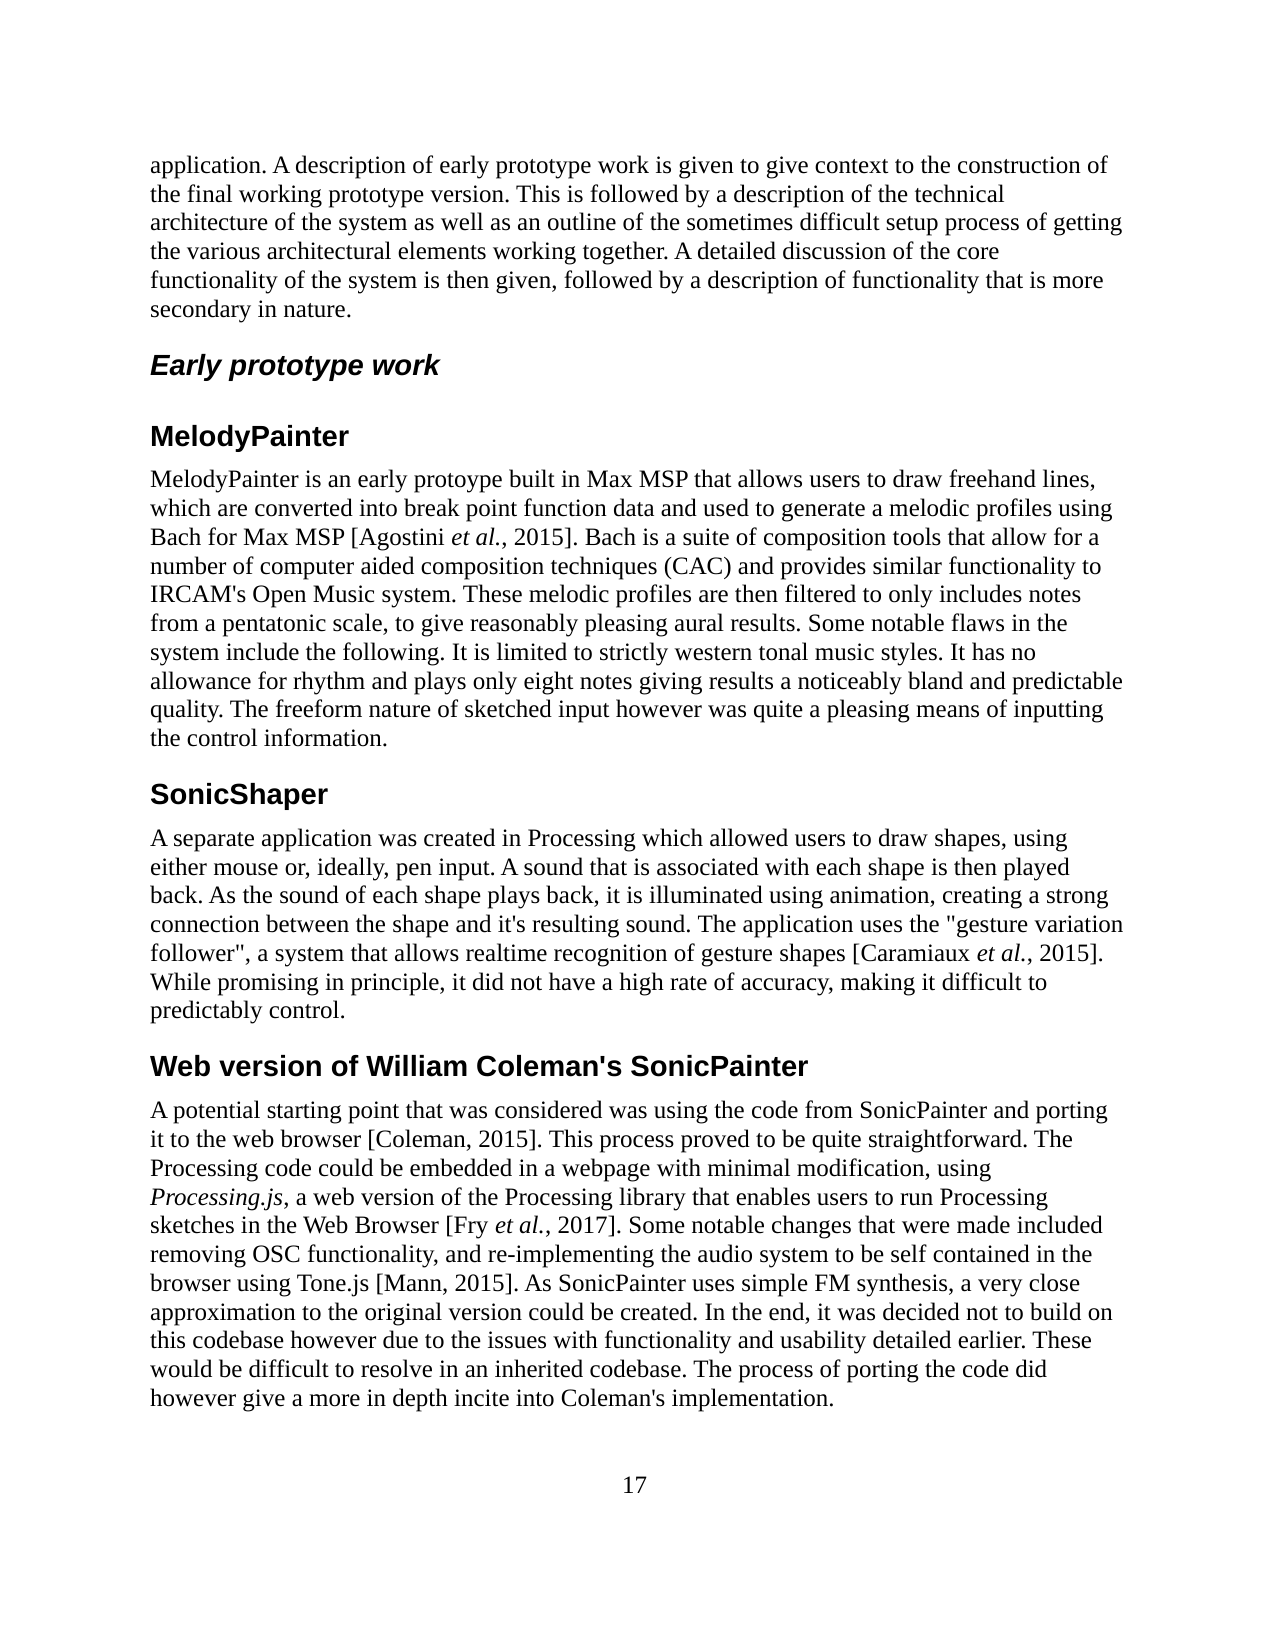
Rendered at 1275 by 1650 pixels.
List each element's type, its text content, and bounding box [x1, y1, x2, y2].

text A potential starting point that was considered was using the code from SonicPainter and porting it to the web browser [Coleman, 2015]. This process proved to be quite straightforward. The Processing code could be embedded in a webpage with minimal modification, using Processing.js, a web version of the Processing library that enables users to run Processing sketches in the Web Browser [Fry et al., 2017]. Some notable changes that were made included removing OSC functionality, and re-implementing the audio system to be self contained in the browser using Tone.js [Mann, 2015]. As SonicPainter uses simple FM synthesis, a very close approximation to the original version could be created. In the end, it was decided not to build on this codebase however due to the issues with functionality and usability detailed earlier. These would be difficult to resolve in an inherited codebase. The process of porting the code did however give a more in depth incite into Coleman's implementation. [150, 1095, 1125, 1412]
text A separate application was created in Processing which allowed users to draw shapes, using either mouse or, ideally, pen input. A sound that is associated with each shape is then played back. As the sound of each shape plays back, it is illuminated using animation, creating a strong connection between the shape and it's resulting sound. The application uses the "gesture variation follower", a system that allows realtime recognition of gesture shapes [Caramiaux et al., 2015]. While promising in principle, it did not have a high rate of accuracy, making it difficult to predictably control. [150, 823, 1125, 1024]
subtitle MelodyPainter [150, 418, 1125, 452]
text MelodyPainter is an early protoype built in Max MSP that allows users to draw freehand lines, which are converted into break point function data and used to generate a melodic profiles using Bach for Max MSP [Agostini et al., 2015]. Bach is a suite of composition tools that allow for a number of computer aided composition techniques (CAC) and provides similar functionality to IRCAM's Open Music system. These melodic profiles are then filtered to only includes notes from a pentatonic scale, to give reasonably pleasing aural results. Some notable flaws in the system include the following. It is limited to strictly western tonal music styles. It has no allowance for rhythm and plays only eight notes giving results a noticeably bland and predictable quality. The freeform nature of sketched input however was quite a pleasing means of inputting the control information. [150, 464, 1125, 752]
subtitle SonicShaper [150, 777, 1125, 811]
text application. A description of early prototype work is given to give context to the construction of the final working prototype version. This is followed by a description of the technical architecture of the system as well as an outline of the sometimes difficult setup process of getting the various architectural elements working together. A detailed discussion of the core functionality of the system is then given, followed by a description of functionality that is more secondary in nature. [150, 150, 1125, 322]
subtitle Early prototype work [150, 347, 1125, 381]
subtitle Web version of William Coleman's SonicPainter [150, 1049, 1125, 1083]
